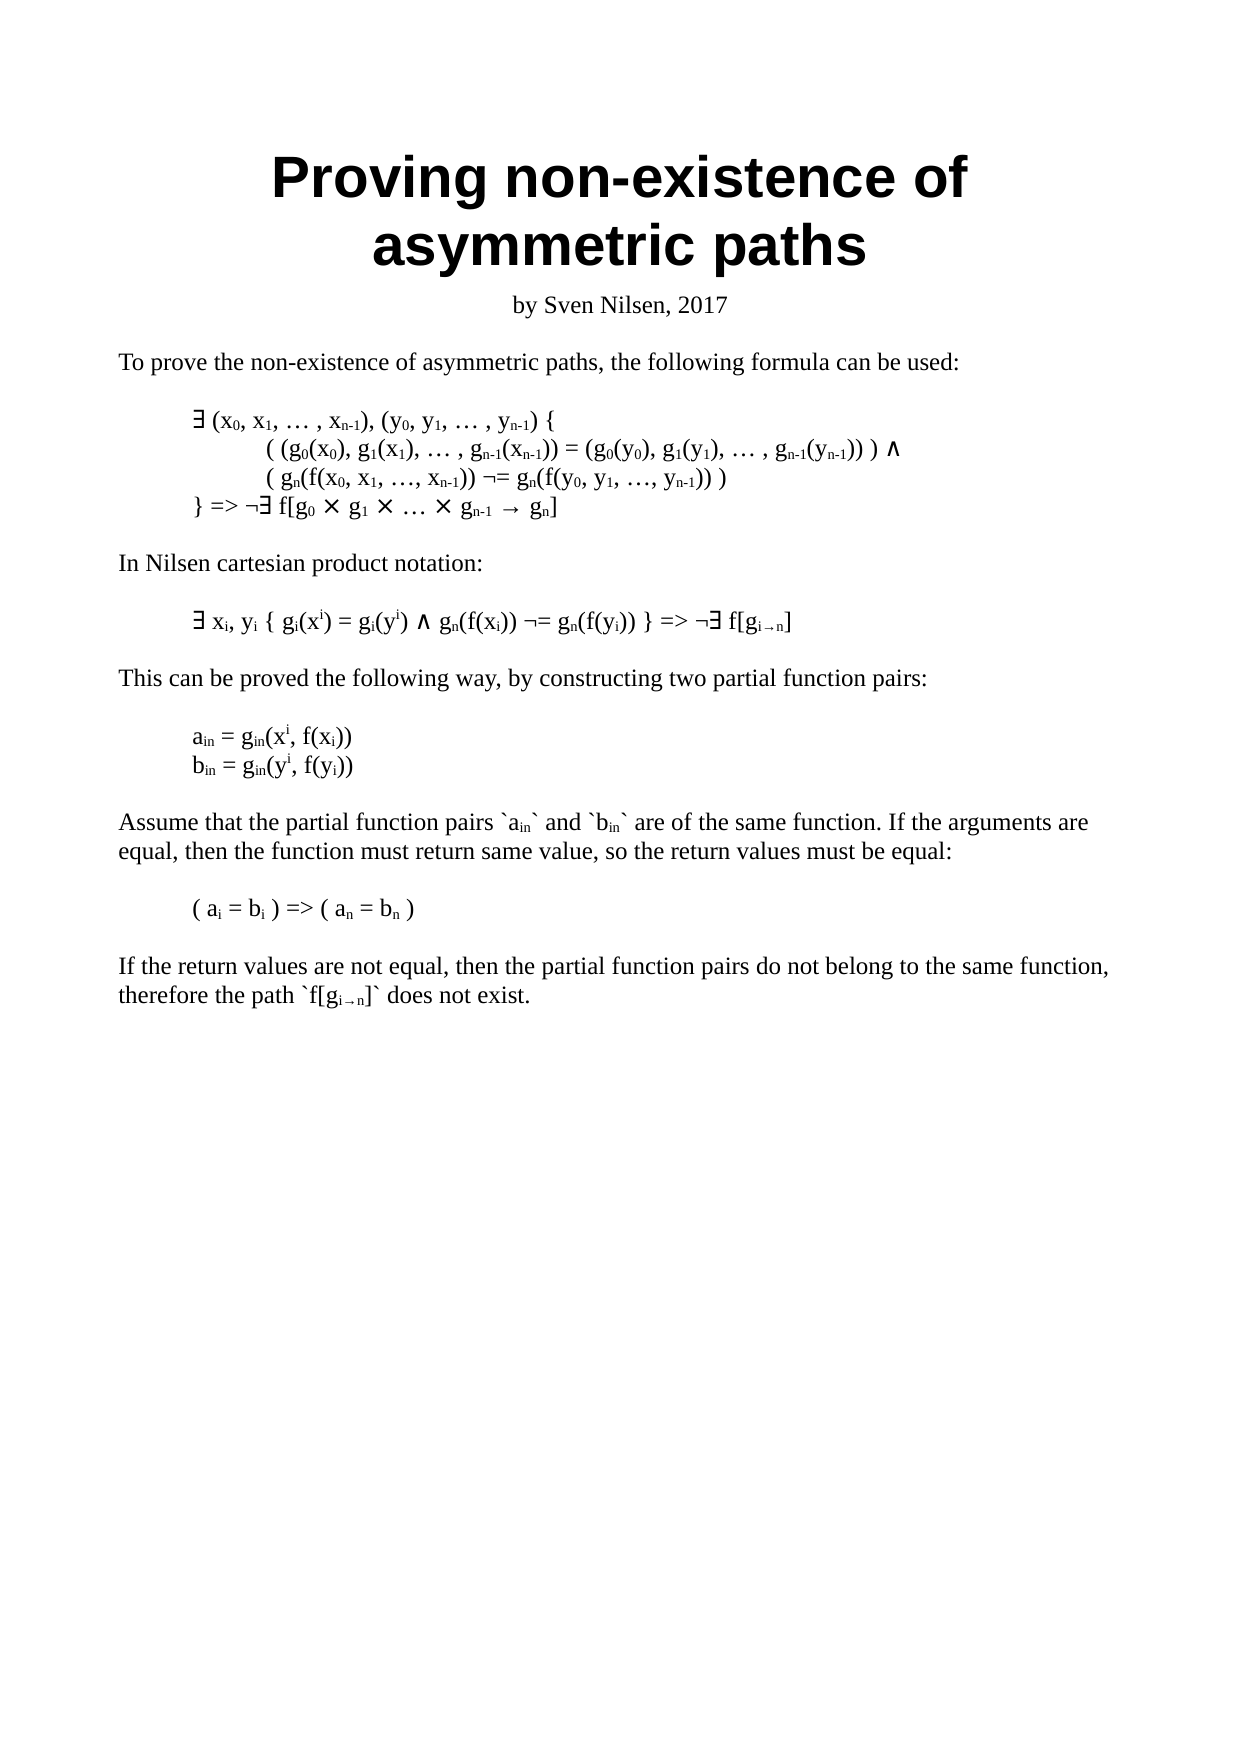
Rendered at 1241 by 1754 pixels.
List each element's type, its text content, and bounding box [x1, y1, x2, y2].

text ∃ (x0, x1, … , xn-1), (y0, y1, … , yn-1) { [118, 405, 1122, 433]
text Assume that the partial function pairs `ain` and `bin` are of the same function. If the arguments are equal, then the function must return same value, so the return values must be equal: [118, 807, 1122, 865]
text This can be proved the following way, by constructing two partial function pairs: [118, 663, 1122, 692]
text ain = gin(xi, f(xi)) [118, 721, 1122, 750]
text If the return values are not equal, then the partial function pairs do not belong to the same function, therefore the path `f[gi→n]` does not exist. [118, 951, 1122, 1008]
text To prove the non-existence of asymmetric paths, the following formula can be used: [118, 347, 1122, 376]
title Proving non-existence of asymmetric paths [118, 143, 1122, 277]
text } => ¬∃ f[g0 ⨯ g1 ⨯ … ⨯ gn-1 → gn] [118, 491, 1122, 520]
text ( ai = bi ) => ( an = bn ) [118, 893, 1122, 922]
text ∃ xi, yi { gi(xi) = gi(yi) ∧ gn(f(xi)) ¬= gn(f(yi)) } => ¬∃ f[gi→n] [118, 606, 1122, 635]
text bin = gin(yi, f(yi)) [118, 750, 1122, 778]
text In Nilsen cartesian product notation: [118, 548, 1122, 577]
text by Sven Nilsen, 2017 [118, 290, 1122, 318]
text ( (g0(x0), g1(x1), … , gn-1(xn-1)) = (g0(y0), g1(y1), … , gn-1(yn-1)) ) ∧ [118, 433, 1122, 462]
text ( gn(f(x0, x1, …, xn-1)) ¬= gn(f(y0, y1, …, yn-1)) ) [118, 462, 1122, 491]
